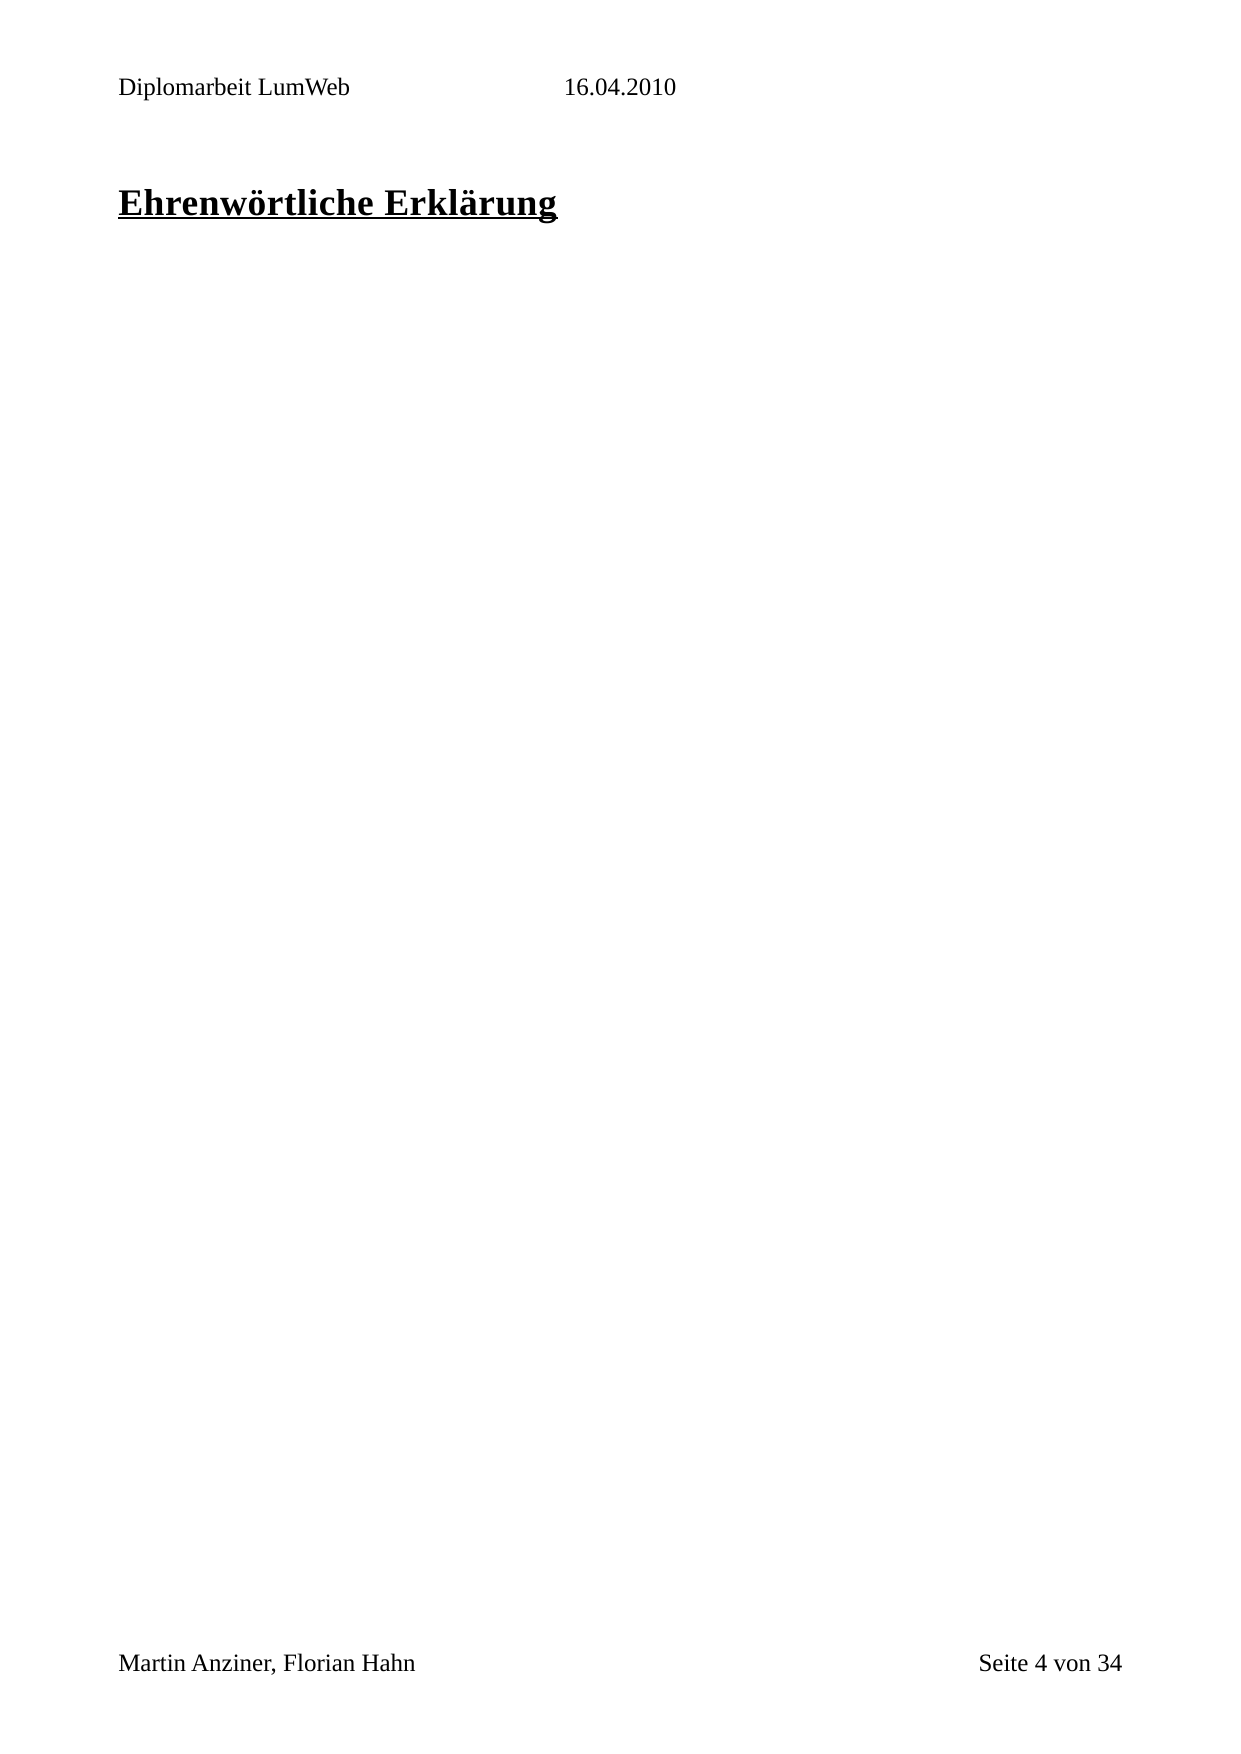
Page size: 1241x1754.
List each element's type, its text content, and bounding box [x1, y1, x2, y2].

subtitle Ehrenwörtliche Erklärung [118, 180, 1122, 223]
